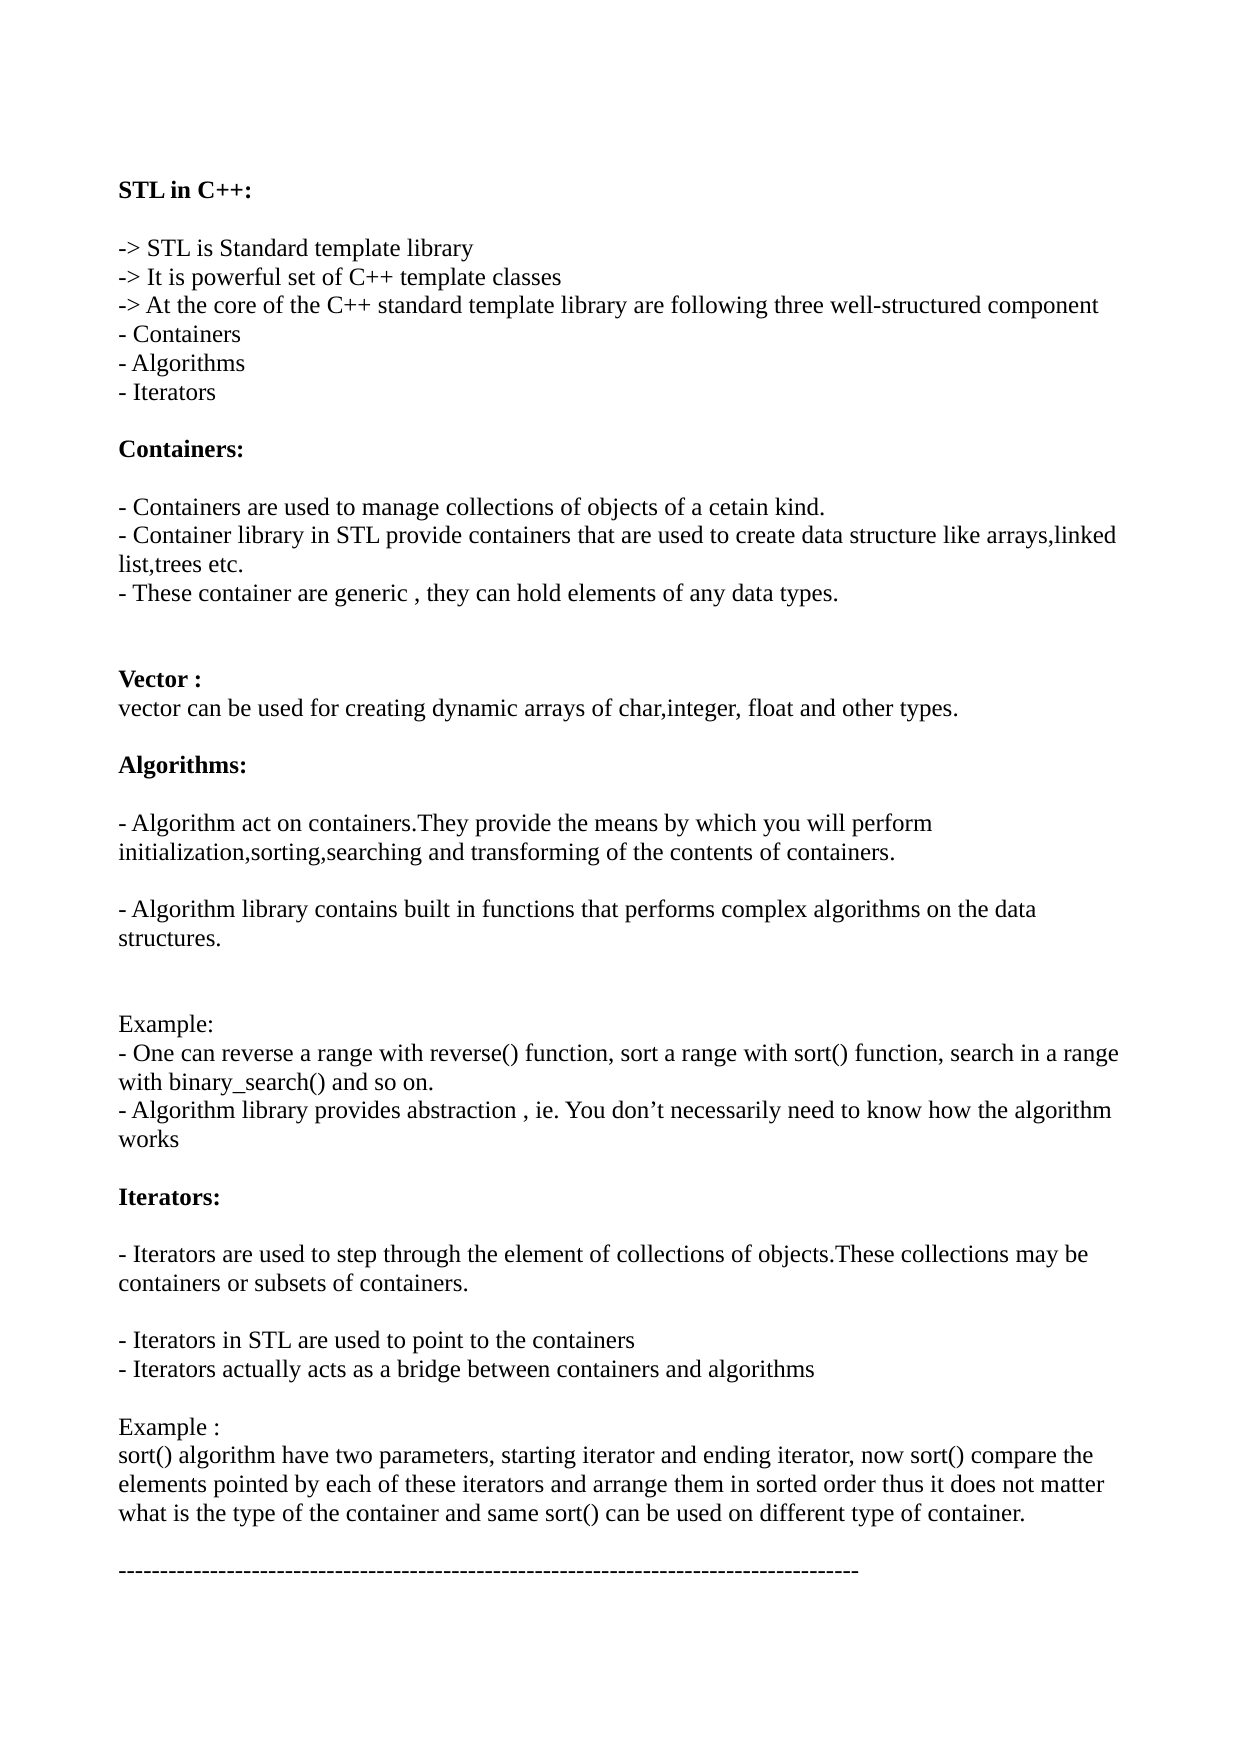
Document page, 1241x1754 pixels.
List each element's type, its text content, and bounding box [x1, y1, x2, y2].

text Containers: [118, 434, 1122, 463]
text vector can be used for creating dynamic arrays of char,integer, float and other types. [118, 693, 1122, 722]
text - Algorithms [118, 348, 1122, 377]
text -> It is powerful set of C++ template classes [118, 262, 1122, 291]
text - Iterators actually acts as a bridge between containers and algorithms [118, 1354, 1122, 1383]
text Vector : [118, 664, 1122, 693]
text - Iterators [118, 377, 1122, 406]
text -> At the core of the C++ standard template library are following three well-structured component [118, 291, 1122, 319]
text sort() algorithm have two parameters, starting iterator and ending iterator, now sort() compare the elements pointed by each of these iterators and arrange them in sorted order thus it does not matter what is the type of the container and same sort() can be used on different type of container. [118, 1441, 1122, 1527]
text Example: [118, 1009, 1122, 1038]
text - Iterators in STL are used to point to the containers [118, 1326, 1122, 1354]
text - Algorithm library provides abstraction , ie. You don’t necessarily need to know how the algorithm works [118, 1096, 1122, 1153]
text - Algorithm act on containers.They provide the means by which you will perform initialization,sorting,searching and transforming of the contents of containers. [118, 808, 1122, 866]
text Algorithms: [118, 751, 1122, 779]
text - Algorithm library contains built in functions that performs complex algorithms on the data structures. [118, 894, 1122, 952]
text - These container are generic , they can hold elements of any data types. [118, 578, 1122, 607]
text - Containers are used to manage collections of objects of a cetain kind. [118, 492, 1122, 521]
text STL in C++: [118, 176, 1122, 204]
text ----------------------------------------------------------------------------------------- [118, 1556, 1122, 1584]
text - Container library in STL provide containers that are used to create data structure like arrays,linked list,trees etc. [118, 521, 1122, 578]
text - Containers [118, 319, 1122, 348]
text - One can reverse a range with reverse() function, sort a range with sort() function, search in a range with binary_search() and so on. [118, 1038, 1122, 1096]
text Iterators: [118, 1182, 1122, 1211]
text -> STL is Standard template library [118, 233, 1122, 262]
text - Iterators are used to step through the element of collections of objects.These collections may be containers or subsets of containers. [118, 1239, 1122, 1297]
text Example : [118, 1412, 1122, 1441]
